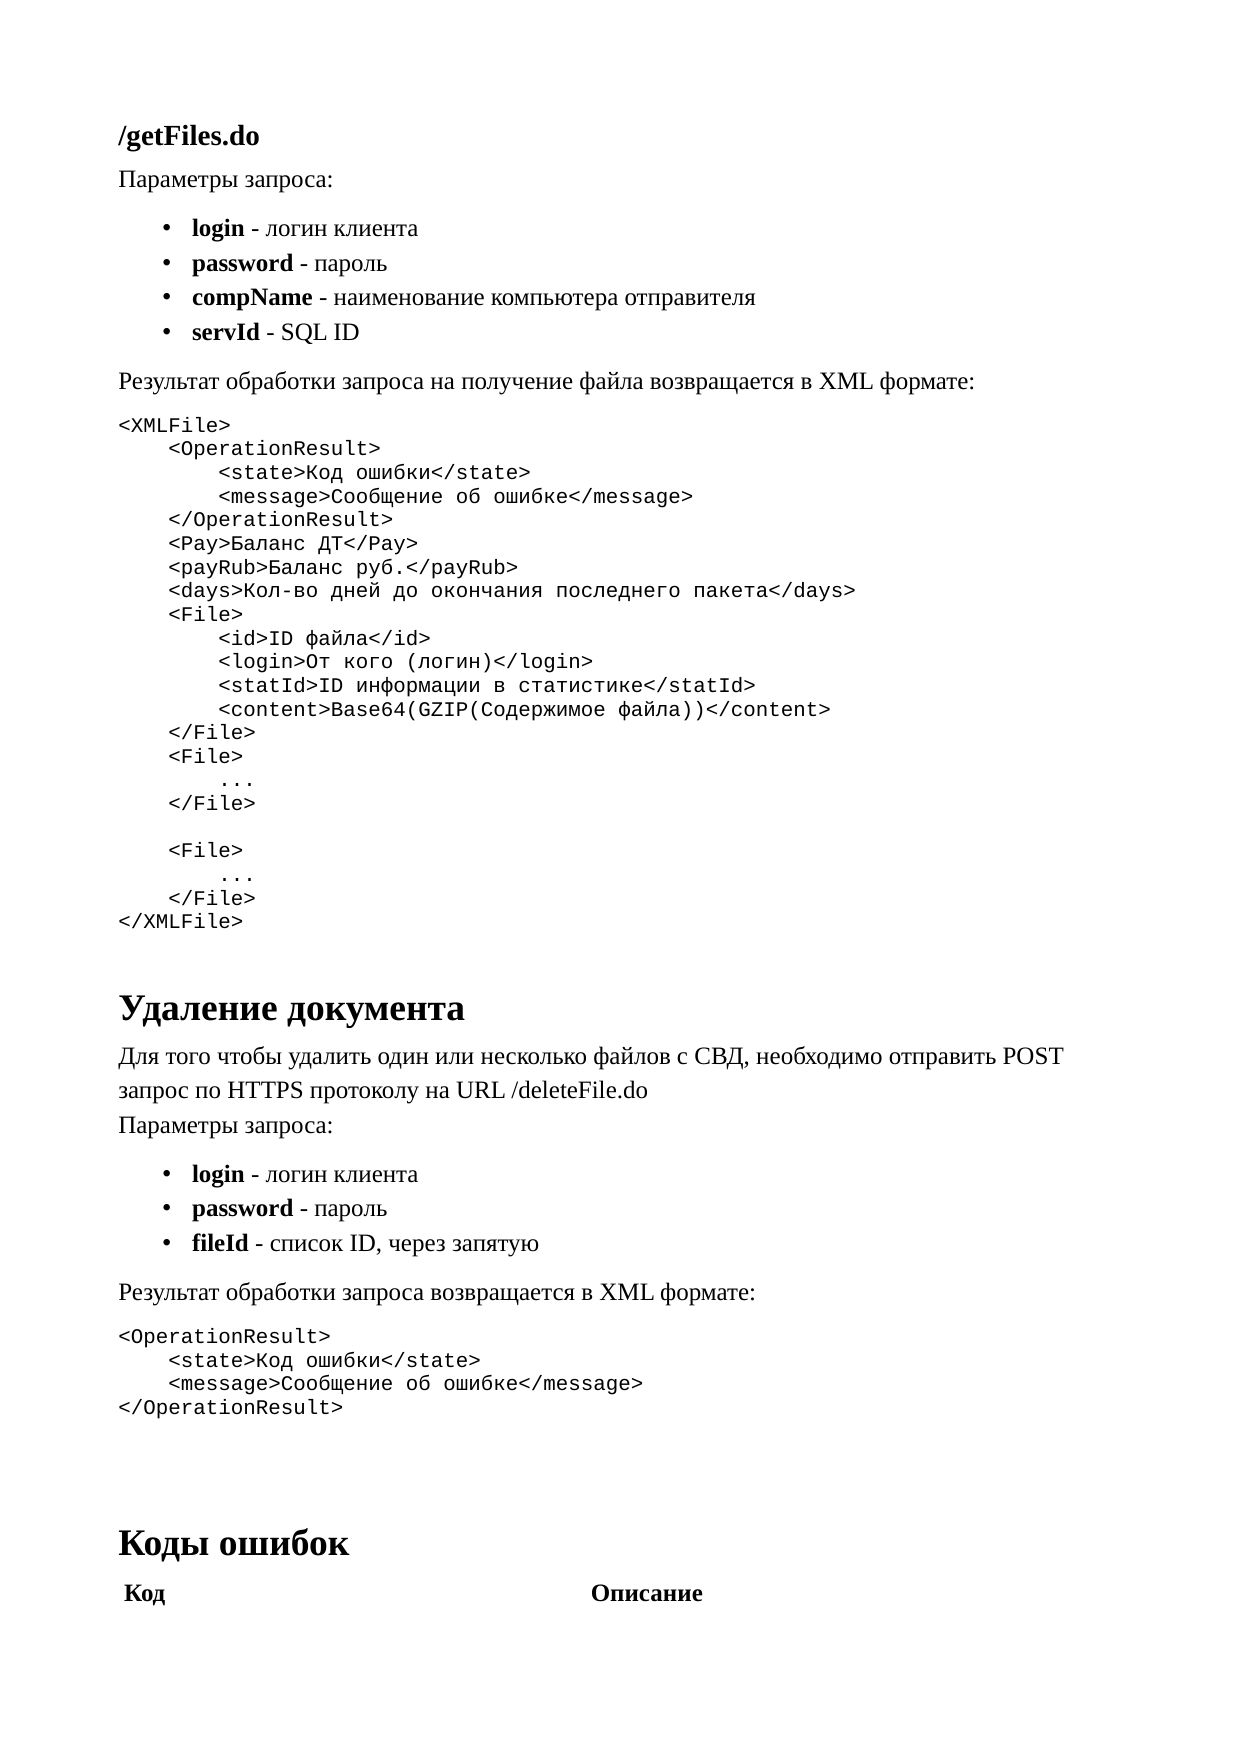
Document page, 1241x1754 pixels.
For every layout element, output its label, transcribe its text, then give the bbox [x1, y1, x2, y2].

text </File> [118, 722, 1122, 746]
list login - логин клиента [162, 213, 1122, 242]
text <days>Кол-во дней до окончания последнего пакета</days> [118, 580, 1122, 604]
text </File> [118, 888, 1122, 911]
text Результат обработки запроса возвращается в XML формате: [118, 1277, 1122, 1306]
text ... [118, 769, 1122, 793]
list login - логин клиента [162, 1159, 1122, 1188]
text <content>Base64(GZIP(Содержимое файла))</content> [118, 698, 1122, 722]
text <XMLFile> [118, 415, 1122, 438]
list password - пароль [162, 1193, 1122, 1222]
text <OperationResult> [118, 438, 1122, 462]
subtitle Коды ошибок [118, 1520, 1122, 1563]
text <state>Код ошибки</state> [118, 462, 1122, 486]
list password - пароль [162, 248, 1122, 276]
text <File> [118, 746, 1122, 769]
subtitle Удаление документа [118, 985, 1122, 1028]
text <payRub>Баланс руб.</payRub> [118, 557, 1122, 580]
subtitle /getFiles.do [118, 118, 1122, 152]
text <OperationResult> [118, 1326, 1122, 1350]
text <Pay>Баланс ДТ</Pay> [118, 533, 1122, 557]
text Результат обработки запроса на получение файла возвращается в XML формате: [118, 366, 1122, 394]
text </File> [118, 793, 1122, 817]
list servId - SQL ID [162, 317, 1122, 345]
text Параметры запроса: [118, 164, 1122, 193]
text <login>От кого (логин)</login> [118, 651, 1122, 675]
text <statId>ID информации в статистике</statId> [118, 675, 1122, 698]
text </OperationResult> [118, 1397, 1122, 1421]
text <state>Код ошибки</state> [118, 1350, 1122, 1373]
text Для того чтобы удалить один или несколько файлов с СВД, необходимо отправить POST запрос по HTTPS протоколу на URL /deleteFile.do Параметры запроса: [118, 1041, 1122, 1139]
text <File> [118, 840, 1122, 864]
text <message>Сообщение об ошибке</message> [118, 1373, 1122, 1397]
list compName - наименование компьютера отправителя [162, 282, 1122, 311]
text <message>Сообщение об ошибке</message> [118, 486, 1122, 509]
text </OperationResult> [118, 509, 1122, 533]
table_header Описание [178, 1576, 1122, 1610]
table_header Код [118, 1576, 177, 1610]
text ... [118, 864, 1122, 888]
list fileId - список ID, через запятую [162, 1228, 1122, 1257]
text </XMLFile> [118, 911, 1122, 935]
text <id>ID файла</id> [118, 628, 1122, 651]
text <File> [118, 604, 1122, 628]
